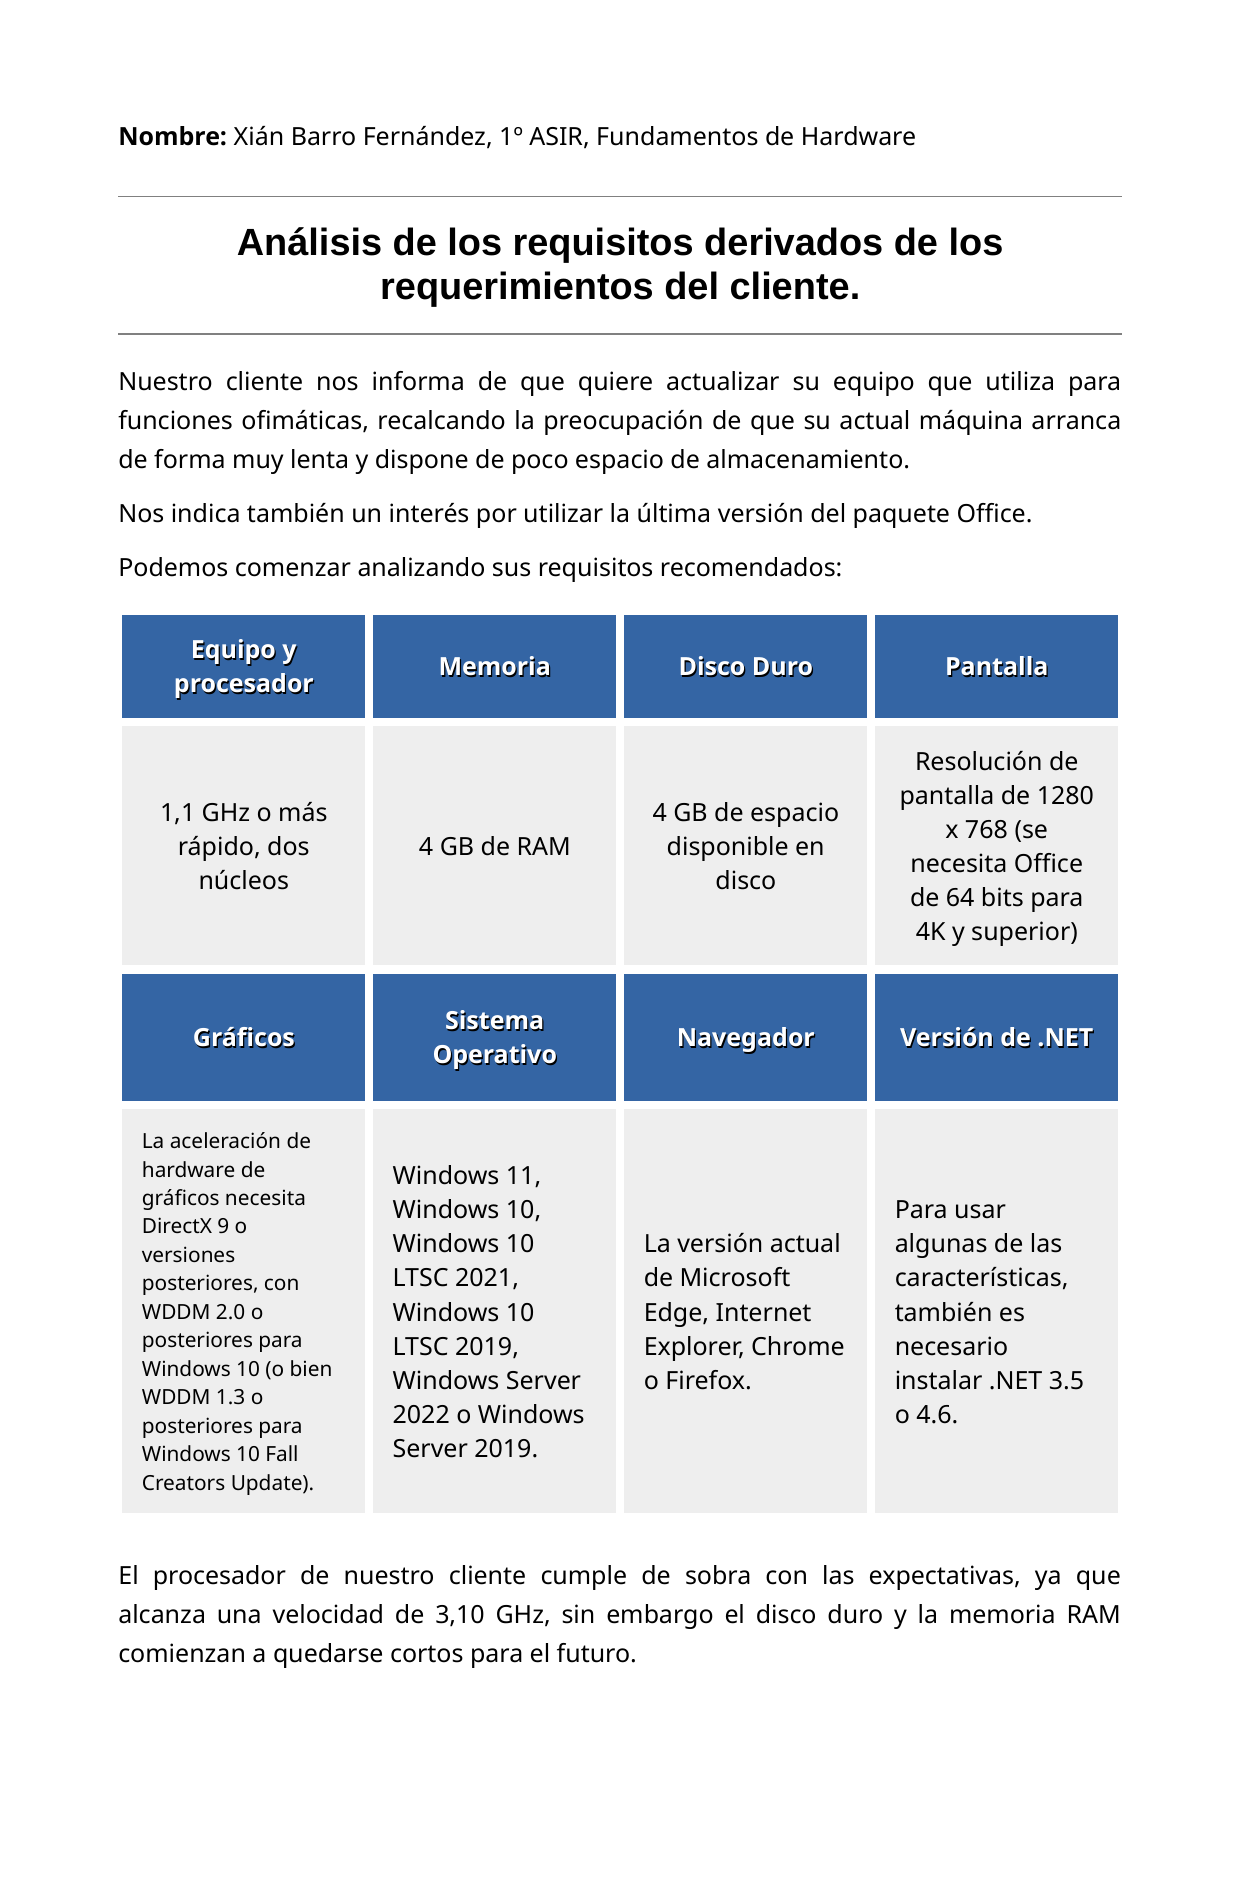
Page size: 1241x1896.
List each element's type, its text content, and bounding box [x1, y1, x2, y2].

table_cell 1,1 GHz o más rápido, dos núcleos [122, 726, 365, 965]
subtitle Análisis de los requisitos derivados de los requerimientos del cliente. [177, 220, 1063, 307]
table_cell La versión actual de Microsoft Edge, Internet Explorer, Chrome o Firefox. [624, 1109, 867, 1513]
table_cell Sistema Operativo [373, 974, 616, 1101]
table_cell Resolución de pantalla de 1280 x 768 (se necesita Office de 64 bits para 4K y superior) [875, 726, 1118, 965]
table_cell 4 GB de RAM [373, 726, 616, 965]
table_header Pantalla [875, 615, 1118, 718]
table_cell La aceleración de hardware de gráficos necesita DirectX 9 o versiones posteriores, con WDDM 2.0 o posteriores para Windows 10 (o bien WDDM 1.3 o posteriores para Windows 10 Fall Creators Update). [122, 1109, 365, 1513]
table_header Disco Duro [624, 615, 867, 718]
text El procesador de nuestro cliente cumple de sobra con las expectativas, ya que alcanza una velocidad de 3,10 GHz, sin embargo el disco duro y la memoria RAM comienzan a quedarse cortos para el futuro. [118, 1557, 1122, 1670]
table_header Memoria [373, 615, 616, 718]
text Podemos comenzar analizando sus requisitos recomendados: [118, 549, 1122, 583]
table_header Equipo y procesador [122, 615, 365, 718]
table_cell Gráficos [122, 974, 365, 1101]
table_cell Navegador [624, 974, 867, 1101]
table_cell Windows 11, Windows 10, Windows 10 LTSC 2021, Windows 10 LTSC 2019, Windows Server 2022 o Windows Server 2019. [373, 1109, 616, 1513]
table_cell Versión de .NET [875, 974, 1118, 1101]
text Nuestro cliente nos informa de que quiere actualizar su equipo que utiliza para funciones ofimáticas, recalcando la preocupación de que su actual máquina arranca de forma muy lenta y dispone de poco espacio de almacenamiento. [118, 363, 1122, 476]
text Nos indica también un interés por utilizar la última versión del paquete Office. [118, 496, 1122, 529]
table_cell 4 GB de espacio disponible en disco [624, 726, 867, 965]
table_cell Para usar algunas de las características, también es necesario instalar .NET 3.5 o 4.6. [875, 1109, 1118, 1513]
